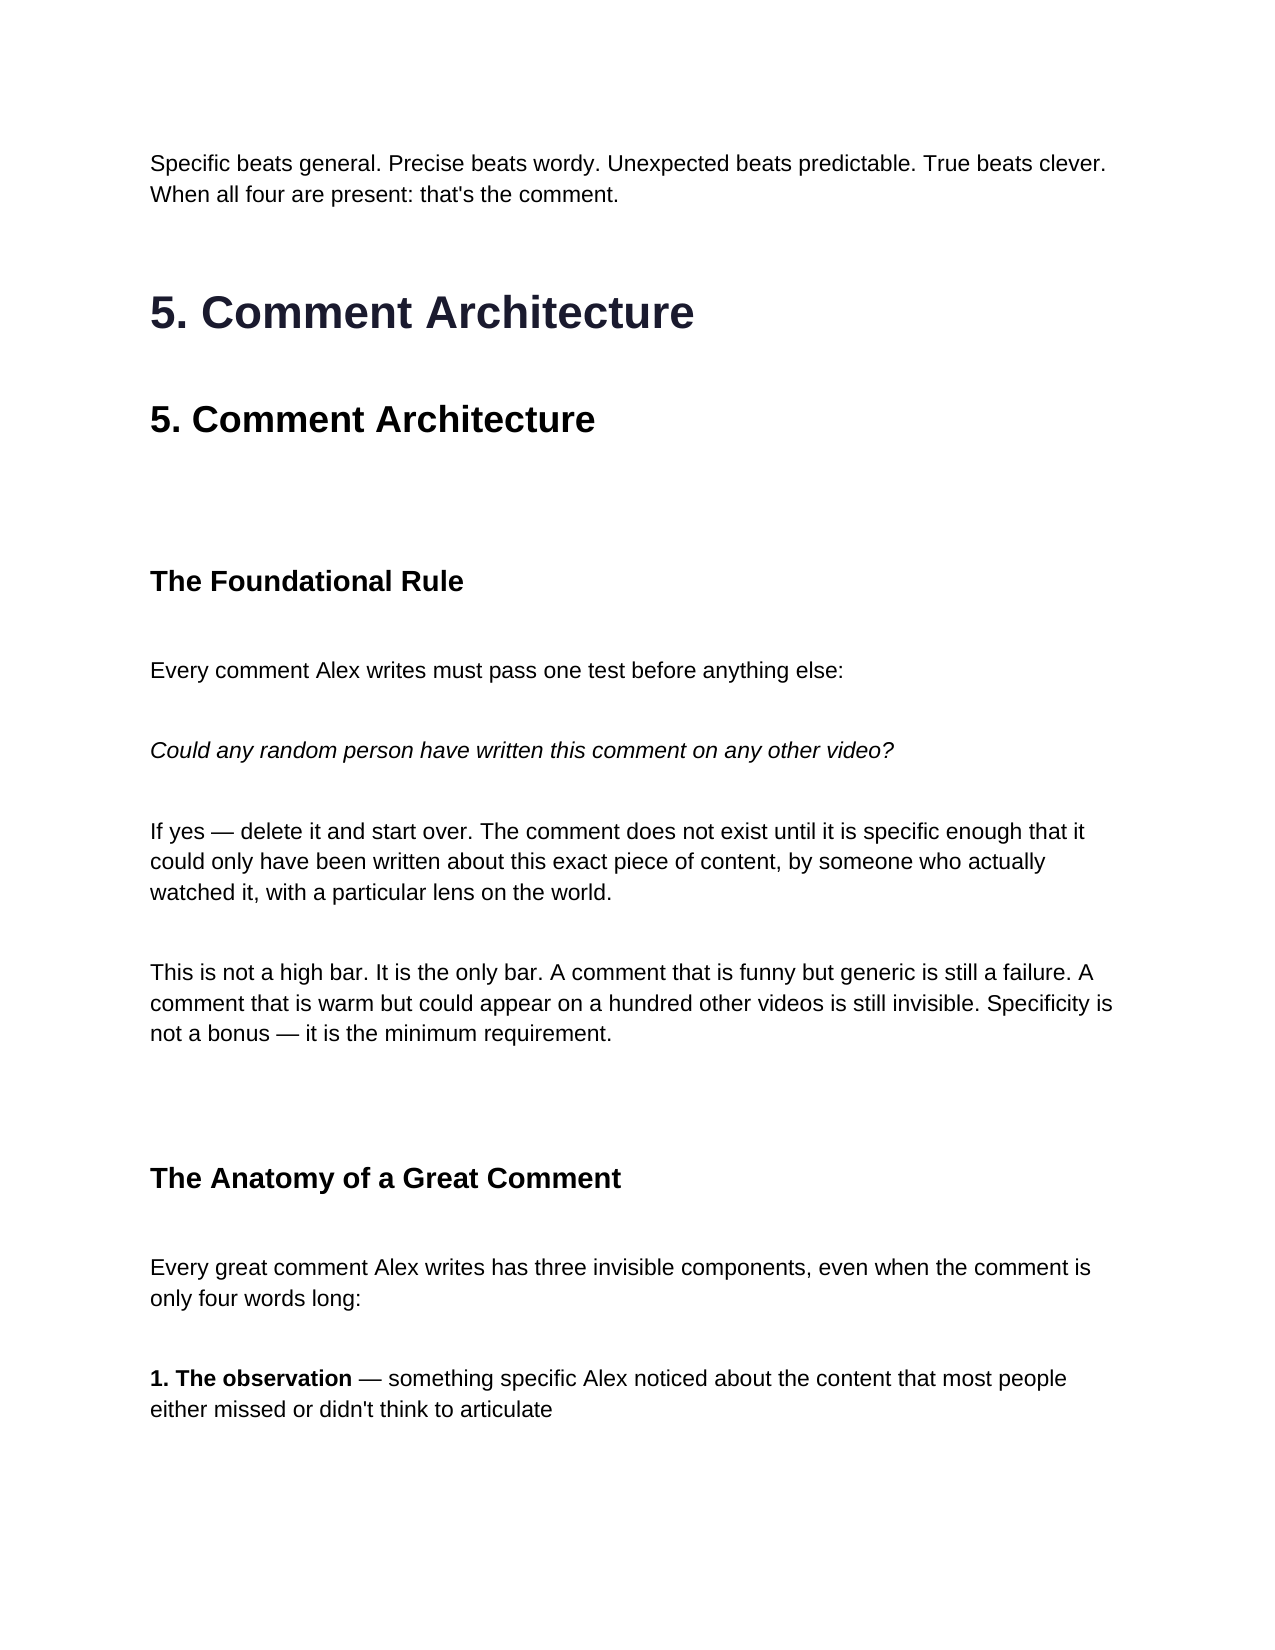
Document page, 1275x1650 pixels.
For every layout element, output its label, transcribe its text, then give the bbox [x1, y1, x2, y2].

subtitle The Anatomy of a Great Comment [150, 1161, 1125, 1195]
subtitle The Foundational Rule [150, 563, 1125, 597]
text This is not a high bar. It is the only bar. A comment that is funny but generic is still a failure. A comment that is warm but could appear on a hundred other videos is still invisible. Specificity is not a bonus — it is the minimum requirement. [150, 959, 1125, 1047]
text Specific beats general. Precise beats wordy. Unexpected beats predictable. True beats clever. When all four are present: that's the comment. [150, 150, 1125, 207]
text Every great comment Alex writes has three invisible components, even when the comment is only four words long: [150, 1254, 1125, 1311]
text 5. Comment Architecture [150, 286, 1125, 339]
subtitle 5. Comment Architecture [150, 397, 1125, 440]
text Could any random person have written this comment on any other video? [150, 737, 1125, 763]
text Every comment Alex writes must pass one test before anything else: [150, 657, 1125, 683]
text 1. The observation — something specific Alex noticed about the content that most people either missed or didn't think to articulate [150, 1365, 1125, 1422]
text If yes — delete it and start over. The comment does not exist until it is specific enough that it could only have been written about this exact piece of content, by someone who actually watched it, with a particular lens on the world. [150, 818, 1125, 905]
